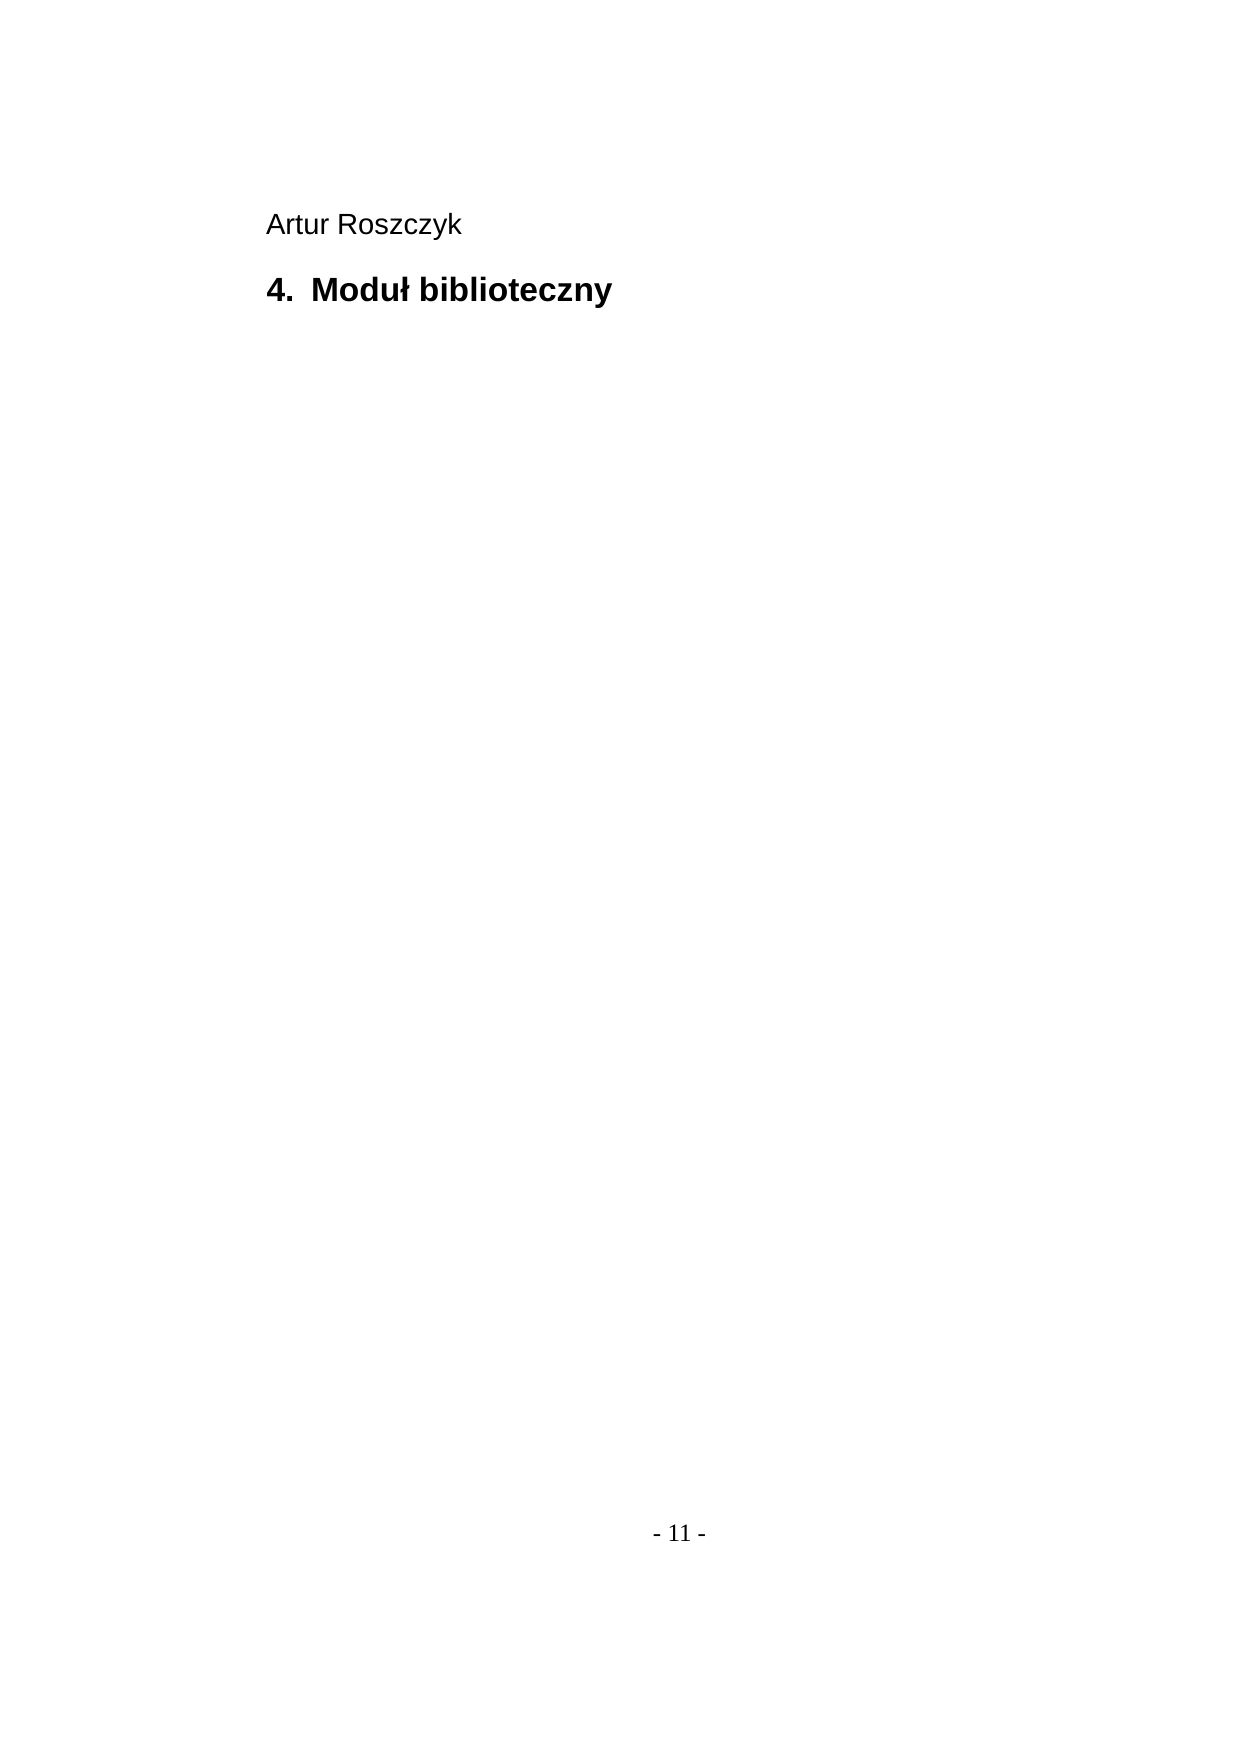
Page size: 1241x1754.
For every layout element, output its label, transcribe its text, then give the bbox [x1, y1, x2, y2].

subtitle Moduł biblioteczny [266, 270, 1093, 308]
